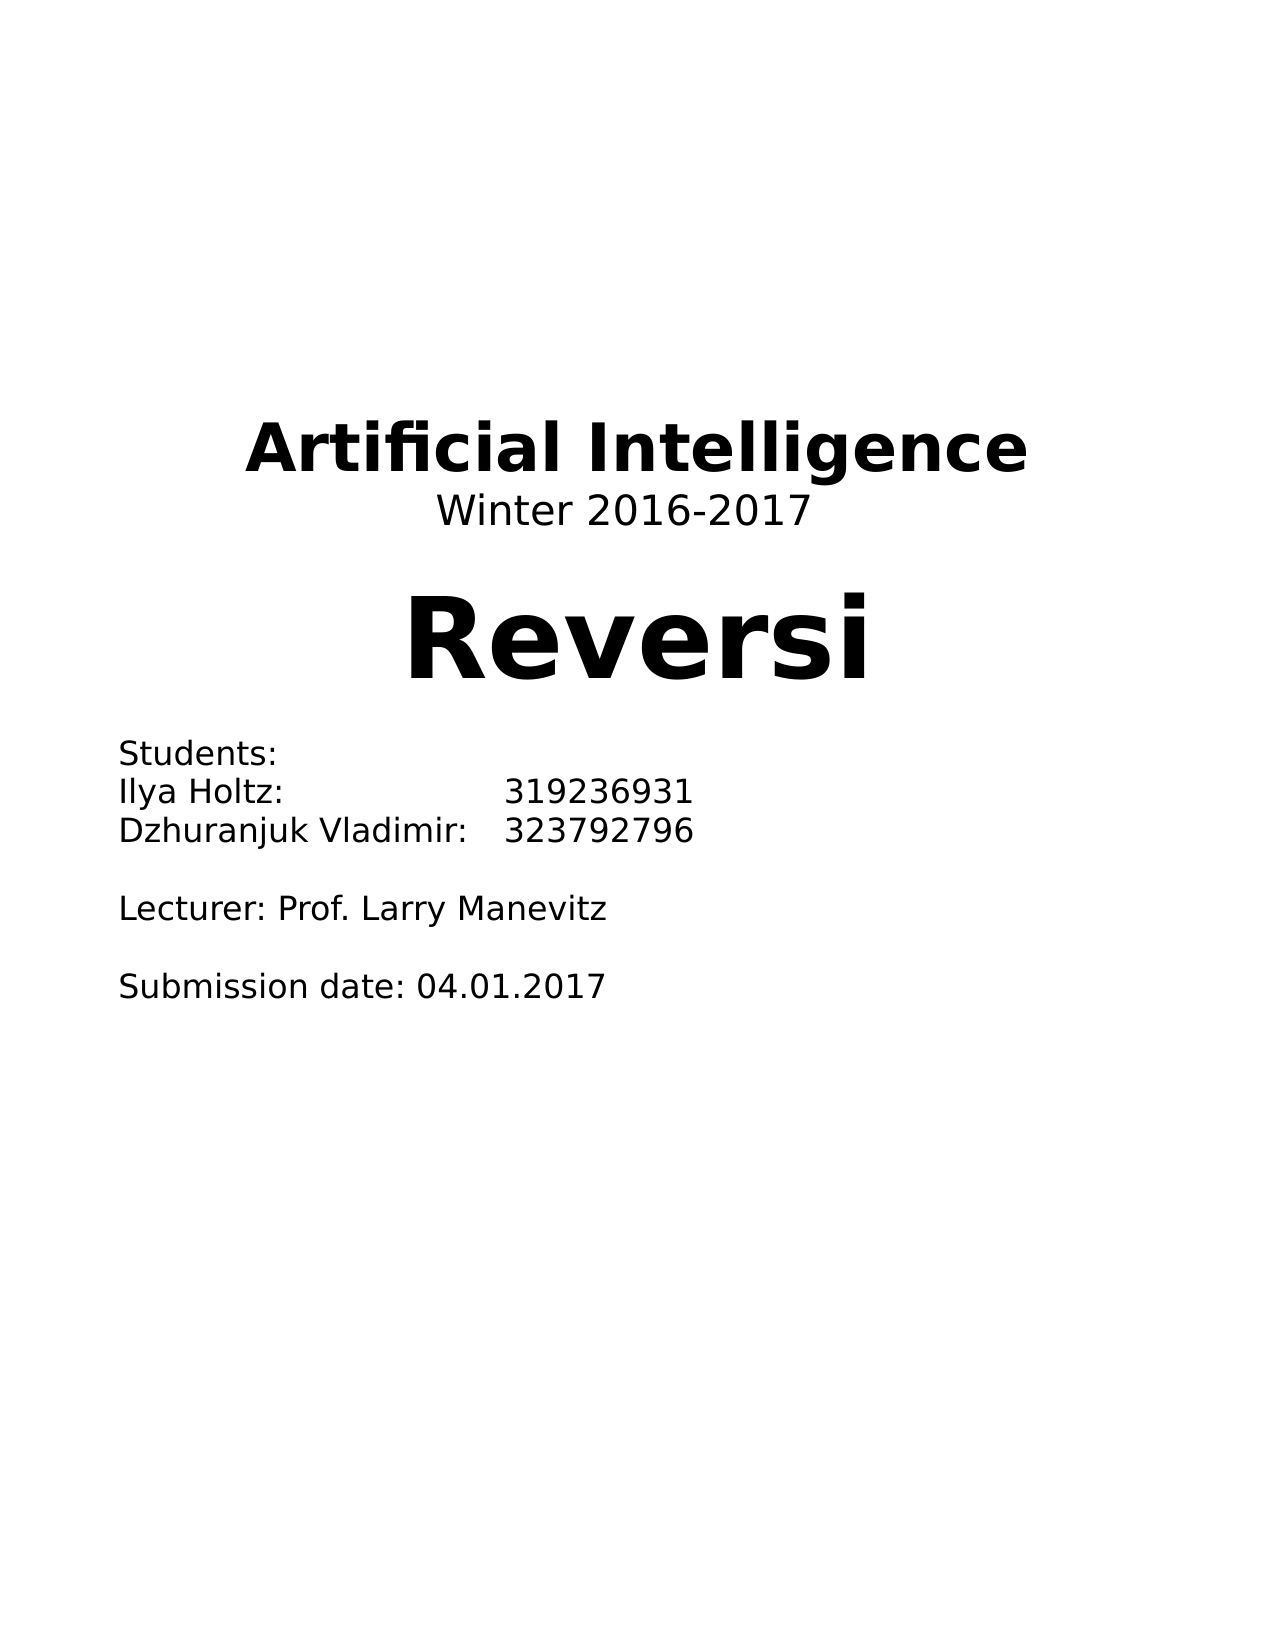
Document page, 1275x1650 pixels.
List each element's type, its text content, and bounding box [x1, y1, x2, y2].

text Reversi [118, 574, 1157, 705]
text Students: [118, 734, 1157, 773]
text Dzhuranjuk Vladimir: 323792796 [118, 812, 1157, 851]
text Artificial Intelligence [118, 409, 1157, 487]
text Lecturer: Prof. Larry Manevitz [118, 889, 1157, 928]
text Ilya Holtz: 319236931 [118, 773, 1157, 812]
text Submission date: 04.01.2017 [118, 967, 1157, 1006]
text Winter 2016-2017 [118, 487, 1157, 535]
